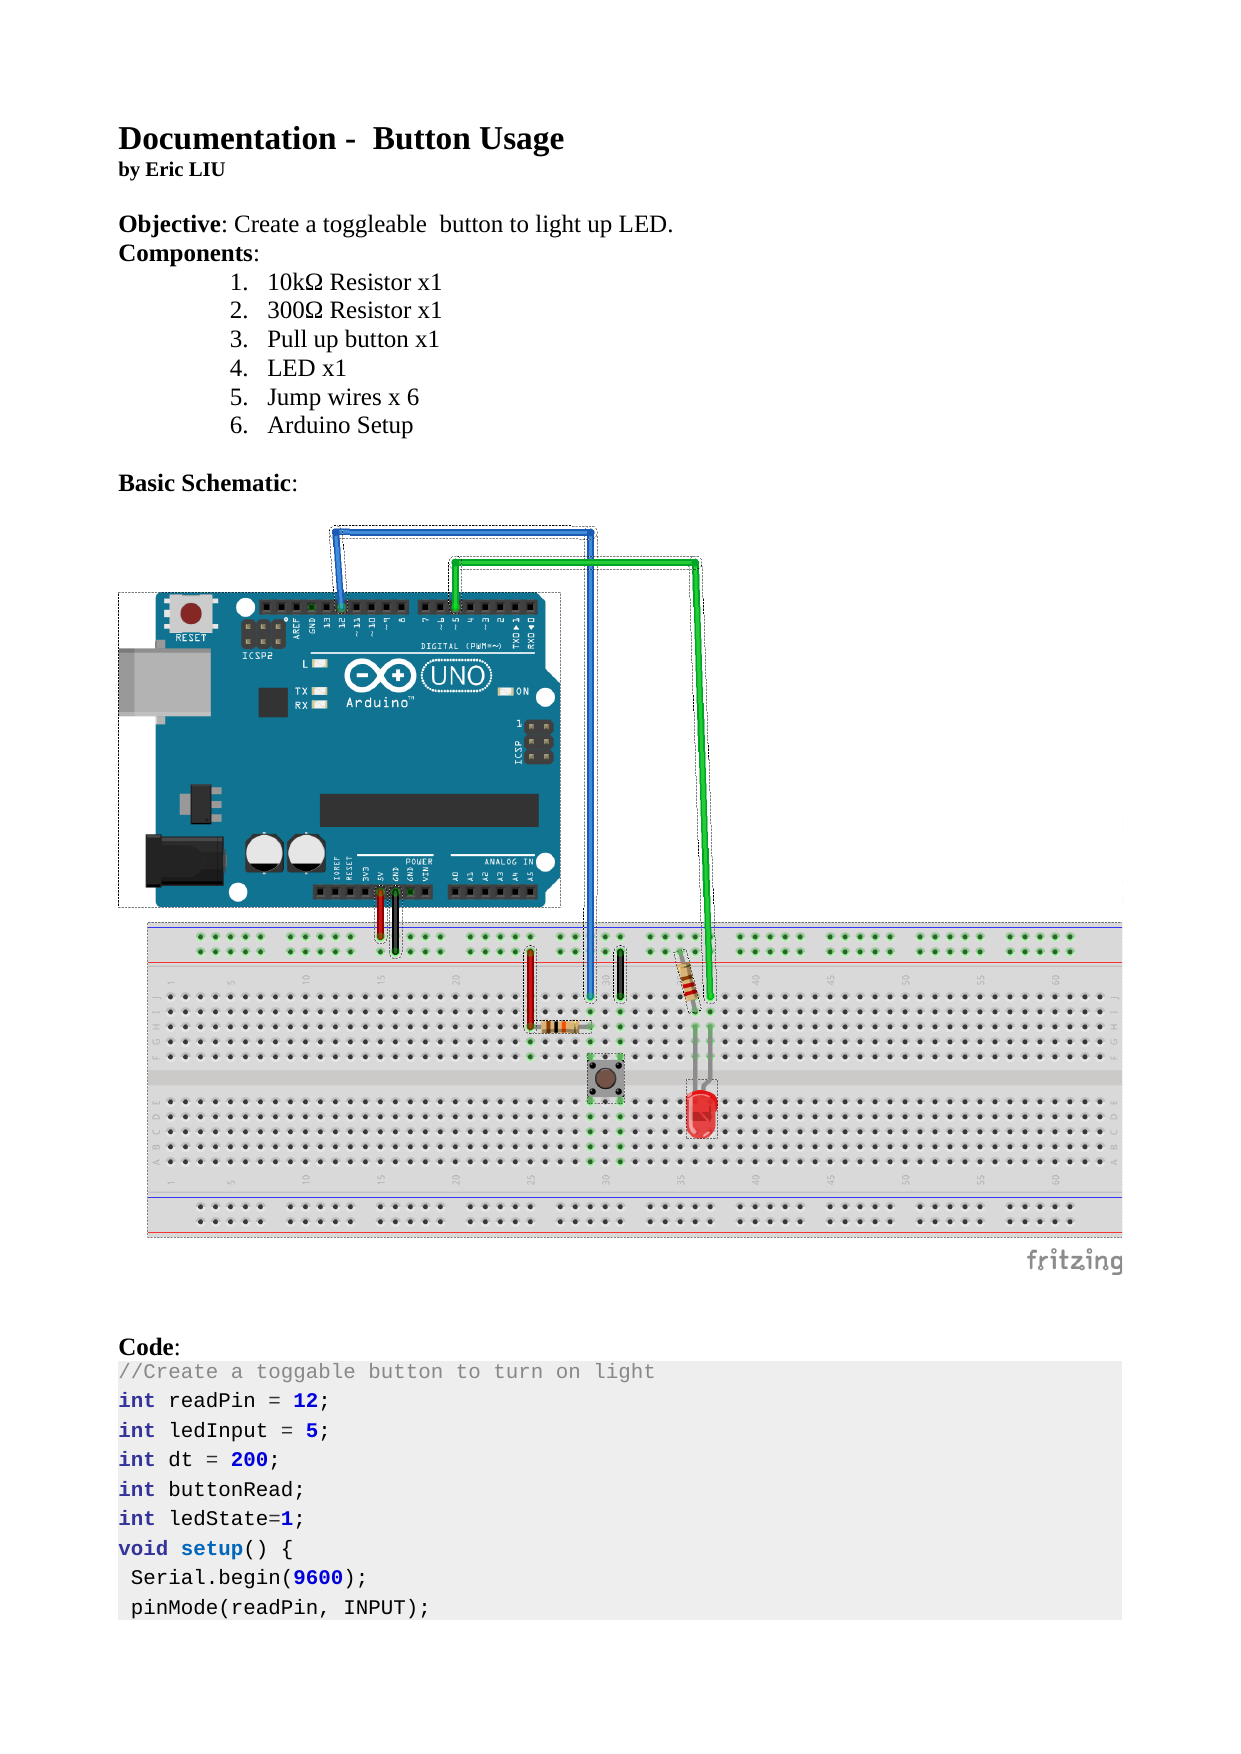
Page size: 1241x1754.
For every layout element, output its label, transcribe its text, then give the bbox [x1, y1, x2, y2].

text Code: [118, 1332, 1122, 1361]
list Arduino Setup [229, 411, 1122, 439]
list 10kΩ Resistor x1 [229, 267, 1122, 296]
table_header //Create a toggable button to turn on light int readPin = 12; int ledInput = 5; int dt = 200; int buttonRead; int ledState=1; void setup() { Serial.begin(9600); pinMode(readPin, INPUT); [118, 1361, 1122, 1620]
text Basic Schematic: [118, 468, 1122, 497]
list 300Ω Resistor x1 [229, 296, 1122, 324]
picture [118, 525, 1123, 1275]
list LED x1 [229, 353, 1122, 382]
text Documentation - Button Usage [118, 118, 1122, 156]
list Jump wires x 6 [229, 382, 1122, 411]
text by Eric LIU [118, 156, 1122, 181]
text Objective: Create a toggleable button to light up LED. [118, 209, 1122, 238]
list Pull up button x1 [229, 324, 1122, 353]
text Components: [118, 238, 1122, 267]
